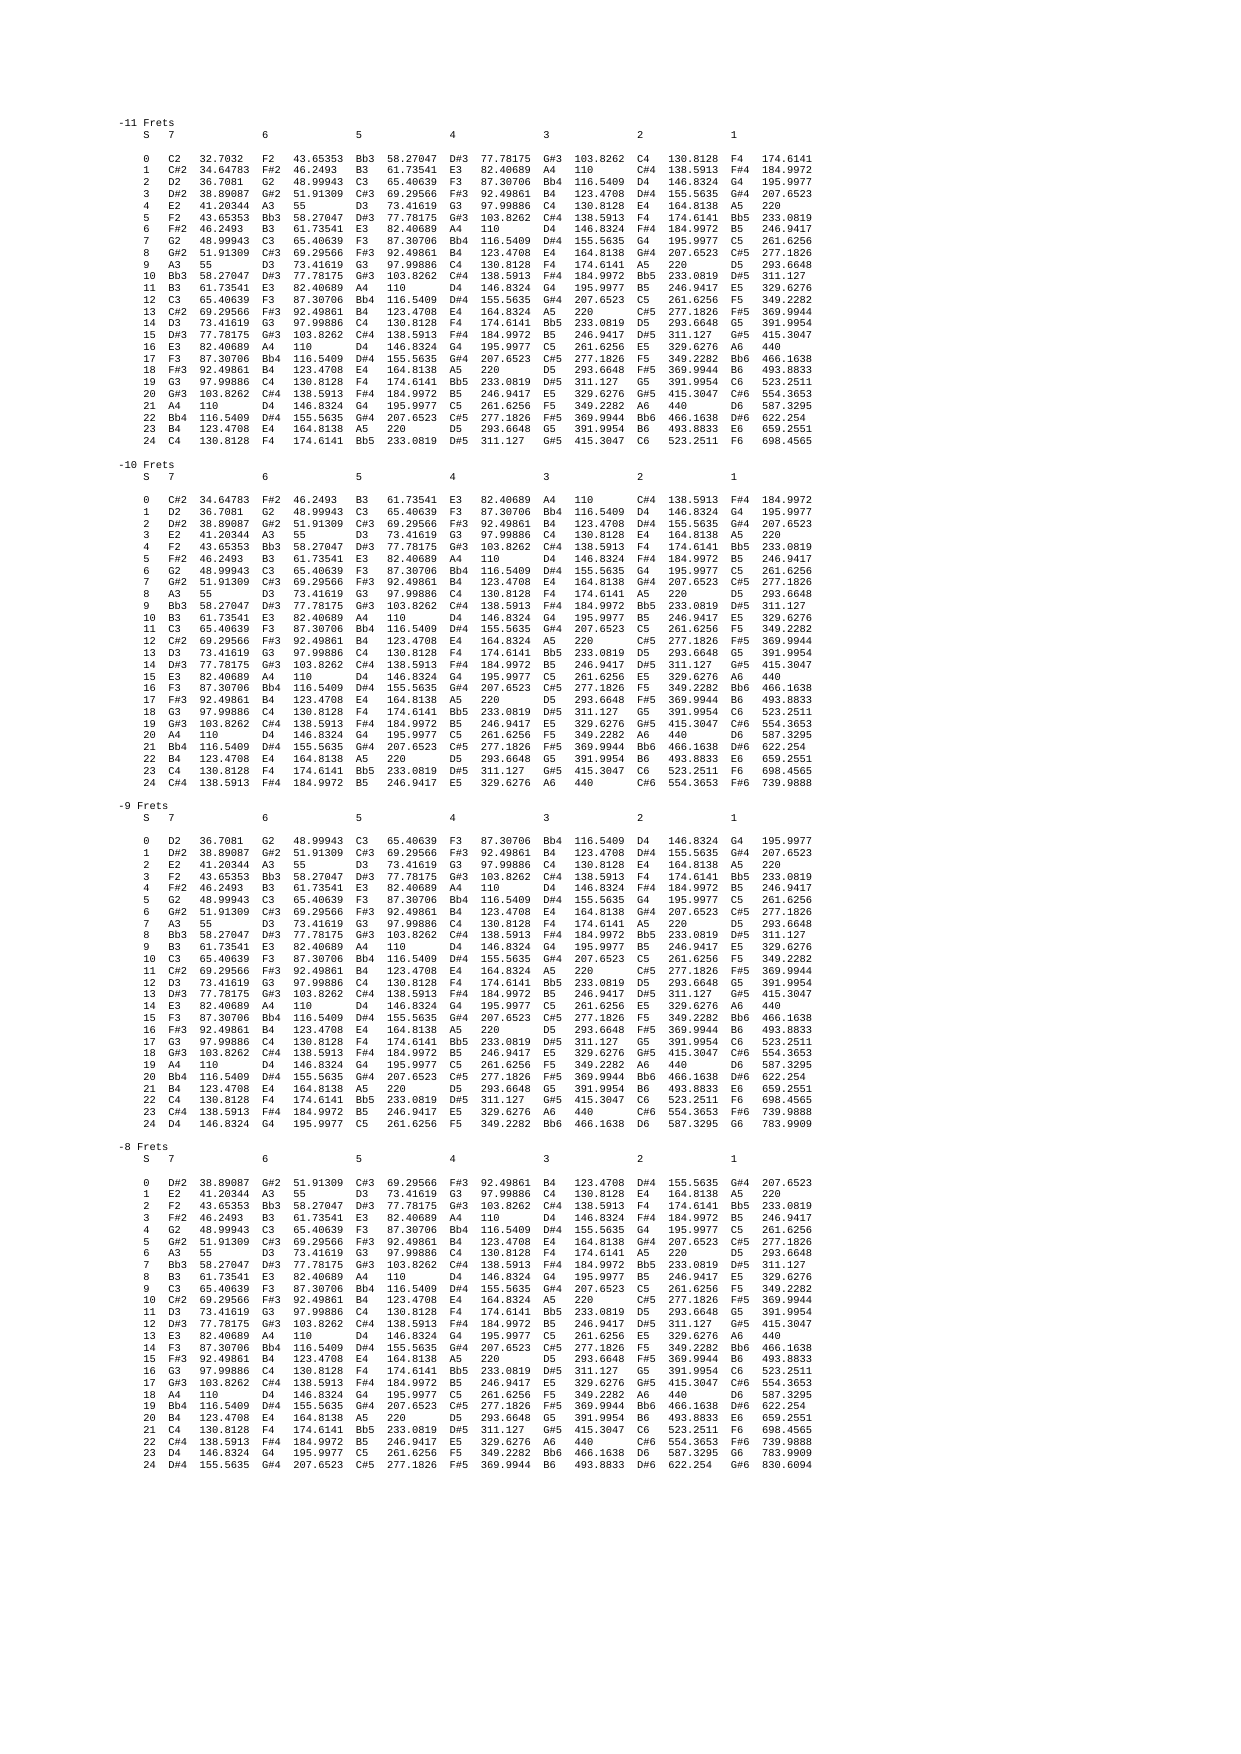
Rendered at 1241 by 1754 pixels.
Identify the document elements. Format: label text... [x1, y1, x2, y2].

text S 7 6 5 4 3 2 1 [118, 471, 1122, 483]
text -9 Frets [118, 801, 1122, 813]
text 19 A4 110 D4 146.8324 G4 195.9977 C5 261.6256 F5 349.2282 A6 440 D6 587.3295 [118, 1060, 1122, 1072]
text 23 D4 146.8324 G4 195.9977 C5 261.6256 F5 349.2282 Bb6 466.1638 D6 587.3295 G6 783.9909 [118, 1448, 1122, 1460]
text 15 D#3 77.78175 G#3 103.8262 C#4 138.5913 F#4 184.9972 B5 246.9417 D#5 311.127 G#5 415.3047 [118, 330, 1122, 342]
text 24 D4 146.8324 G4 195.9977 C5 261.6256 F5 349.2282 Bb6 466.1638 D6 587.3295 G6 783.9909 [118, 1119, 1122, 1130]
text 23 C4 130.8128 F4 174.6141 Bb5 233.0819 D#5 311.127 G#5 415.3047 C6 523.2511 F6 698.4565 [118, 766, 1122, 777]
text 17 G3 97.99886 C4 130.8128 F4 174.6141 Bb5 233.0819 D#5 311.127 G5 391.9954 C6 523.2511 [118, 1036, 1122, 1048]
text 16 F#3 92.49861 B4 123.4708 E4 164.8138 A5 220 D5 293.6648 F#5 369.9944 B6 493.8833 [118, 1024, 1122, 1036]
text 13 C#2 69.29566 F#3 92.49861 B4 123.4708 E4 164.8324 A5 220 C#5 277.1826 F#5 369.9944 [118, 306, 1122, 318]
text 19 Bb4 116.5409 D#4 155.5635 G#4 207.6523 C#5 277.1826 F#5 369.9944 Bb6 466.1638 D#6 622.254 [118, 1401, 1122, 1413]
text 20 G#3 103.8262 C#4 138.5913 F#4 184.9972 B5 246.9417 E5 329.6276 G#5 415.3047 C#6 554.3653 [118, 389, 1122, 401]
text 6 G2 48.99943 C3 65.40639 F3 87.30706 Bb4 116.5409 D#4 155.5635 G4 195.9977 C5 261.6256 [118, 565, 1122, 577]
text 14 D3 73.41619 G3 97.99886 C4 130.8128 F4 174.6141 Bb5 233.0819 D5 293.6648 G5 391.9954 [118, 318, 1122, 330]
text 21 B4 123.4708 E4 164.8138 A5 220 D5 293.6648 G5 391.9954 B6 493.8833 E6 659.2551 [118, 1083, 1122, 1095]
text -10 Frets [118, 459, 1122, 471]
text 9 Bb3 58.27047 D#3 77.78175 G#3 103.8262 C#4 138.5913 F#4 184.9972 Bb5 233.0819 D#5 311.127 [118, 601, 1122, 612]
text 4 E2 41.20344 A3 55 D3 73.41619 G3 97.99886 C4 130.8128 E4 164.8138 A5 220 [118, 201, 1122, 212]
text 5 G#2 51.91309 C#3 69.29566 F#3 92.49861 B4 123.4708 E4 164.8138 G#4 207.6523 C#5 277.1826 [118, 1236, 1122, 1248]
text 17 G#3 103.8262 C#4 138.5913 F#4 184.9972 B5 246.9417 E5 329.6276 G#5 415.3047 C#6 554.3653 [118, 1378, 1122, 1389]
text 20 B4 123.4708 E4 164.8138 A5 220 D5 293.6648 G5 391.9954 B6 493.8833 E6 659.2551 [118, 1413, 1122, 1425]
text 10 C#2 69.29566 F#3 92.49861 B4 123.4708 E4 164.8324 A5 220 C#5 277.1826 F#5 369.9944 [118, 1295, 1122, 1307]
text 15 F3 87.30706 Bb4 116.5409 D#4 155.5635 G#4 207.6523 C#5 277.1826 F5 349.2282 Bb6 466.1638 [118, 1013, 1122, 1024]
text 15 F#3 92.49861 B4 123.4708 E4 164.8138 A5 220 D5 293.6648 F#5 369.9944 B6 493.8833 [118, 1354, 1122, 1366]
text 22 B4 123.4708 E4 164.8138 A5 220 D5 293.6648 G5 391.9954 B6 493.8833 E6 659.2551 [118, 754, 1122, 766]
text 5 G2 48.99943 C3 65.40639 F3 87.30706 Bb4 116.5409 D#4 155.5635 G4 195.9977 C5 261.6256 [118, 895, 1122, 907]
text 17 F#3 92.49861 B4 123.4708 E4 164.8138 A5 220 D5 293.6648 F#5 369.9944 B6 493.8833 [118, 695, 1122, 707]
text 1 D#2 38.89087 G#2 51.91309 C#3 69.29566 F#3 92.49861 B4 123.4708 D#4 155.5635 G#4 207.6523 [118, 848, 1122, 860]
text 13 E3 82.40689 A4 110 D4 146.8324 G4 195.9977 C5 261.6256 E5 329.6276 A6 440 [118, 1331, 1122, 1342]
text 11 D3 73.41619 G3 97.99886 C4 130.8128 F4 174.6141 Bb5 233.0819 D5 293.6648 G5 391.9954 [118, 1307, 1122, 1319]
text 21 C4 130.8128 F4 174.6141 Bb5 233.0819 D#5 311.127 G#5 415.3047 C6 523.2511 F6 698.4565 [118, 1425, 1122, 1436]
text 17 F3 87.30706 Bb4 116.5409 D#4 155.5635 G#4 207.6523 C#5 277.1826 F5 349.2282 Bb6 466.1638 [118, 353, 1122, 365]
text 16 E3 82.40689 A4 110 D4 146.8324 G4 195.9977 C5 261.6256 E5 329.6276 A6 440 [118, 342, 1122, 353]
text 12 C#2 69.29566 F#3 92.49861 B4 123.4708 E4 164.8324 A5 220 C#5 277.1826 F#5 369.9944 [118, 636, 1122, 648]
text 6 G#2 51.91309 C#3 69.29566 F#3 92.49861 B4 123.4708 E4 164.8138 G#4 207.6523 C#5 277.1826 [118, 907, 1122, 918]
text 21 Bb4 116.5409 D#4 155.5635 G#4 207.6523 C#5 277.1826 F#5 369.9944 Bb6 466.1638 D#6 622.254 [118, 742, 1122, 754]
text 22 Bb4 116.5409 D#4 155.5635 G#4 207.6523 C#5 277.1826 F#5 369.9944 Bb6 466.1638 D#6 622.254 [118, 412, 1122, 424]
text 3 E2 41.20344 A3 55 D3 73.41619 G3 97.99886 C4 130.8128 E4 164.8138 A5 220 [118, 530, 1122, 542]
text S 7 6 5 4 3 2 1 [118, 130, 1122, 142]
text 1 C#2 34.64783 F#2 46.2493 B3 61.73541 E3 82.40689 A4 110 C#4 138.5913 F#4 184.9972 [118, 165, 1122, 177]
text 20 A4 110 D4 146.8324 G4 195.9977 C5 261.6256 F5 349.2282 A6 440 D6 587.3295 [118, 730, 1122, 742]
text 7 G2 48.99943 C3 65.40639 F3 87.30706 Bb4 116.5409 D#4 155.5635 G4 195.9977 C5 261.6256 [118, 236, 1122, 248]
text 14 D#3 77.78175 G#3 103.8262 C#4 138.5913 F#4 184.9972 B5 246.9417 D#5 311.127 G#5 415.3047 [118, 659, 1122, 671]
text 2 F2 43.65353 Bb3 58.27047 D#3 77.78175 G#3 103.8262 C#4 138.5913 F4 174.6141 Bb5 233.0819 [118, 1201, 1122, 1213]
text 8 Bb3 58.27047 D#3 77.78175 G#3 103.8262 C#4 138.5913 F#4 184.9972 Bb5 233.0819 D#5 311.127 [118, 930, 1122, 942]
text 9 C3 65.40639 F3 87.30706 Bb4 116.5409 D#4 155.5635 G#4 207.6523 C5 261.6256 F5 349.2282 [118, 1283, 1122, 1295]
text 16 F3 87.30706 Bb4 116.5409 D#4 155.5635 G#4 207.6523 C#5 277.1826 F5 349.2282 Bb6 466.1638 [118, 683, 1122, 695]
text 0 D2 36.7081 G2 48.99943 C3 65.40639 F3 87.30706 Bb4 116.5409 D4 146.8324 G4 195.9977 [118, 836, 1122, 848]
text 23 B4 123.4708 E4 164.8138 A5 220 D5 293.6648 G5 391.9954 B6 493.8833 E6 659.2551 [118, 424, 1122, 436]
text 18 F#3 92.49861 B4 123.4708 E4 164.8138 A5 220 D5 293.6648 F#5 369.9944 B6 493.8833 [118, 365, 1122, 377]
text -11 Frets [118, 118, 1122, 130]
text 15 E3 82.40689 A4 110 D4 146.8324 G4 195.9977 C5 261.6256 E5 329.6276 A6 440 [118, 671, 1122, 683]
text 2 E2 41.20344 A3 55 D3 73.41619 G3 97.99886 C4 130.8128 E4 164.8138 A5 220 [118, 860, 1122, 871]
text 4 F2 43.65353 Bb3 58.27047 D#3 77.78175 G#3 103.8262 C#4 138.5913 F4 174.6141 Bb5 233.0819 [118, 542, 1122, 554]
text 0 C2 32.7032 F2 43.65353 Bb3 58.27047 D#3 77.78175 G#3 103.8262 C4 130.8128 F4 174.6141 [118, 153, 1122, 165]
text 23 C#4 138.5913 F#4 184.9972 B5 246.9417 E5 329.6276 A6 440 C#6 554.3653 F#6 739.9888 [118, 1107, 1122, 1119]
text 12 D#3 77.78175 G#3 103.8262 C#4 138.5913 F#4 184.9972 B5 246.9417 D#5 311.127 G#5 415.3047 [118, 1319, 1122, 1331]
text 1 E2 41.20344 A3 55 D3 73.41619 G3 97.99886 C4 130.8128 E4 164.8138 A5 220 [118, 1189, 1122, 1201]
text 19 G3 97.99886 C4 130.8128 F4 174.6141 Bb5 233.0819 D#5 311.127 G5 391.9954 C6 523.2511 [118, 377, 1122, 389]
text 22 C4 130.8128 F4 174.6141 Bb5 233.0819 D#5 311.127 G#5 415.3047 C6 523.2511 F6 698.4565 [118, 1095, 1122, 1107]
text 9 B3 61.73541 E3 82.40689 A4 110 D4 146.8324 G4 195.9977 B5 246.9417 E5 329.6276 [118, 942, 1122, 954]
text 24 C#4 138.5913 F#4 184.9972 B5 246.9417 E5 329.6276 A6 440 C#6 554.3653 F#6 739.9888 [118, 777, 1122, 789]
text 3 D#2 38.89087 G#2 51.91309 C#3 69.29566 F#3 92.49861 B4 123.4708 D#4 155.5635 G#4 207.6523 [118, 189, 1122, 201]
text 3 F#2 46.2493 B3 61.73541 E3 82.40689 A4 110 D4 146.8324 F#4 184.9972 B5 246.9417 [118, 1213, 1122, 1224]
text 7 G#2 51.91309 C#3 69.29566 F#3 92.49861 B4 123.4708 E4 164.8138 G#4 207.6523 C#5 277.1826 [118, 577, 1122, 589]
text 6 A3 55 D3 73.41619 G3 97.99886 C4 130.8128 F4 174.6141 A5 220 D5 293.6648 [118, 1248, 1122, 1260]
text 14 F3 87.30706 Bb4 116.5409 D#4 155.5635 G#4 207.6523 C#5 277.1826 F5 349.2282 Bb6 466.1638 [118, 1342, 1122, 1354]
text 24 D#4 155.5635 G#4 207.6523 C#5 277.1826 F#5 369.9944 B6 493.8833 D#6 622.254 G#6 830.6094 [118, 1460, 1122, 1472]
text 11 C3 65.40639 F3 87.30706 Bb4 116.5409 D#4 155.5635 G#4 207.6523 C5 261.6256 F5 349.2282 [118, 624, 1122, 636]
text -8 Frets [118, 1142, 1122, 1154]
text 7 A3 55 D3 73.41619 G3 97.99886 C4 130.8128 F4 174.6141 A5 220 D5 293.6648 [118, 918, 1122, 930]
text 3 F2 43.65353 Bb3 58.27047 D#3 77.78175 G#3 103.8262 C#4 138.5913 F4 174.6141 Bb5 233.0819 [118, 871, 1122, 883]
text 12 C3 65.40639 F3 87.30706 Bb4 116.5409 D#4 155.5635 G#4 207.6523 C5 261.6256 F5 349.2282 [118, 295, 1122, 306]
text 0 C#2 34.64783 F#2 46.2493 B3 61.73541 E3 82.40689 A4 110 C#4 138.5913 F#4 184.9972 [118, 495, 1122, 507]
text 8 A3 55 D3 73.41619 G3 97.99886 C4 130.8128 F4 174.6141 A5 220 D5 293.6648 [118, 589, 1122, 601]
text 10 C3 65.40639 F3 87.30706 Bb4 116.5409 D#4 155.5635 G#4 207.6523 C5 261.6256 F5 349.2282 [118, 954, 1122, 966]
text 5 F2 43.65353 Bb3 58.27047 D#3 77.78175 G#3 103.8262 C#4 138.5913 F4 174.6141 Bb5 233.0819 [118, 212, 1122, 224]
text 1 D2 36.7081 G2 48.99943 C3 65.40639 F3 87.30706 Bb4 116.5409 D4 146.8324 G4 195.9977 [118, 507, 1122, 518]
text 18 G3 97.99886 C4 130.8128 F4 174.6141 Bb5 233.0819 D#5 311.127 G5 391.9954 C6 523.2511 [118, 707, 1122, 718]
text 12 D3 73.41619 G3 97.99886 C4 130.8128 F4 174.6141 Bb5 233.0819 D5 293.6648 G5 391.9954 [118, 977, 1122, 989]
text 11 C#2 69.29566 F#3 92.49861 B4 123.4708 E4 164.8324 A5 220 C#5 277.1826 F#5 369.9944 [118, 966, 1122, 977]
text 22 C#4 138.5913 F#4 184.9972 B5 246.9417 E5 329.6276 A6 440 C#6 554.3653 F#6 739.9888 [118, 1436, 1122, 1448]
text 16 G3 97.99886 C4 130.8128 F4 174.6141 Bb5 233.0819 D#5 311.127 G5 391.9954 C6 523.2511 [118, 1366, 1122, 1378]
text 8 B3 61.73541 E3 82.40689 A4 110 D4 146.8324 G4 195.9977 B5 246.9417 E5 329.6276 [118, 1272, 1122, 1283]
text 2 D2 36.7081 G2 48.99943 C3 65.40639 F3 87.30706 Bb4 116.5409 D4 146.8324 G4 195.9977 [118, 177, 1122, 189]
text 13 D3 73.41619 G3 97.99886 C4 130.8128 F4 174.6141 Bb5 233.0819 D5 293.6648 G5 391.9954 [118, 648, 1122, 659]
text 4 F#2 46.2493 B3 61.73541 E3 82.40689 A4 110 D4 146.8324 F#4 184.9972 B5 246.9417 [118, 883, 1122, 895]
text 0 D#2 38.89087 G#2 51.91309 C#3 69.29566 F#3 92.49861 B4 123.4708 D#4 155.5635 G#4 207.6523 [118, 1177, 1122, 1189]
text S 7 6 5 4 3 2 1 [118, 813, 1122, 824]
text 4 G2 48.99943 C3 65.40639 F3 87.30706 Bb4 116.5409 D#4 155.5635 G4 195.9977 C5 261.6256 [118, 1224, 1122, 1236]
text 18 G#3 103.8262 C#4 138.5913 F#4 184.9972 B5 246.9417 E5 329.6276 G#5 415.3047 C#6 554.3653 [118, 1048, 1122, 1060]
text 2 D#2 38.89087 G#2 51.91309 C#3 69.29566 F#3 92.49861 B4 123.4708 D#4 155.5635 G#4 207.6523 [118, 518, 1122, 530]
text 19 G#3 103.8262 C#4 138.5913 F#4 184.9972 B5 246.9417 E5 329.6276 G#5 415.3047 C#6 554.3653 [118, 718, 1122, 730]
text 5 F#2 46.2493 B3 61.73541 E3 82.40689 A4 110 D4 146.8324 F#4 184.9972 B5 246.9417 [118, 554, 1122, 565]
text 9 A3 55 D3 73.41619 G3 97.99886 C4 130.8128 F4 174.6141 A5 220 D5 293.6648 [118, 259, 1122, 271]
text 20 Bb4 116.5409 D#4 155.5635 G#4 207.6523 C#5 277.1826 F#5 369.9944 Bb6 466.1638 D#6 622.254 [118, 1072, 1122, 1083]
text 10 Bb3 58.27047 D#3 77.78175 G#3 103.8262 C#4 138.5913 F#4 184.9972 Bb5 233.0819 D#5 311.127 [118, 271, 1122, 283]
text 24 C4 130.8128 F4 174.6141 Bb5 233.0819 D#5 311.127 G#5 415.3047 C6 523.2511 F6 698.4565 [118, 436, 1122, 448]
text 18 A4 110 D4 146.8324 G4 195.9977 C5 261.6256 F5 349.2282 A6 440 D6 587.3295 [118, 1389, 1122, 1401]
text S 7 6 5 4 3 2 1 [118, 1154, 1122, 1166]
text 11 B3 61.73541 E3 82.40689 A4 110 D4 146.8324 G4 195.9977 B5 246.9417 E5 329.6276 [118, 283, 1122, 295]
text 14 E3 82.40689 A4 110 D4 146.8324 G4 195.9977 C5 261.6256 E5 329.6276 A6 440 [118, 1001, 1122, 1013]
text 21 A4 110 D4 146.8324 G4 195.9977 C5 261.6256 F5 349.2282 A6 440 D6 587.3295 [118, 401, 1122, 412]
text 7 Bb3 58.27047 D#3 77.78175 G#3 103.8262 C#4 138.5913 F#4 184.9972 Bb5 233.0819 D#5 311.127 [118, 1260, 1122, 1272]
text 10 B3 61.73541 E3 82.40689 A4 110 D4 146.8324 G4 195.9977 B5 246.9417 E5 329.6276 [118, 612, 1122, 624]
text 13 D#3 77.78175 G#3 103.8262 C#4 138.5913 F#4 184.9972 B5 246.9417 D#5 311.127 G#5 415.3047 [118, 989, 1122, 1001]
text 8 G#2 51.91309 C#3 69.29566 F#3 92.49861 B4 123.4708 E4 164.8138 G#4 207.6523 C#5 277.1826 [118, 248, 1122, 259]
text 6 F#2 46.2493 B3 61.73541 E3 82.40689 A4 110 D4 146.8324 F#4 184.9972 B5 246.9417 [118, 224, 1122, 236]
